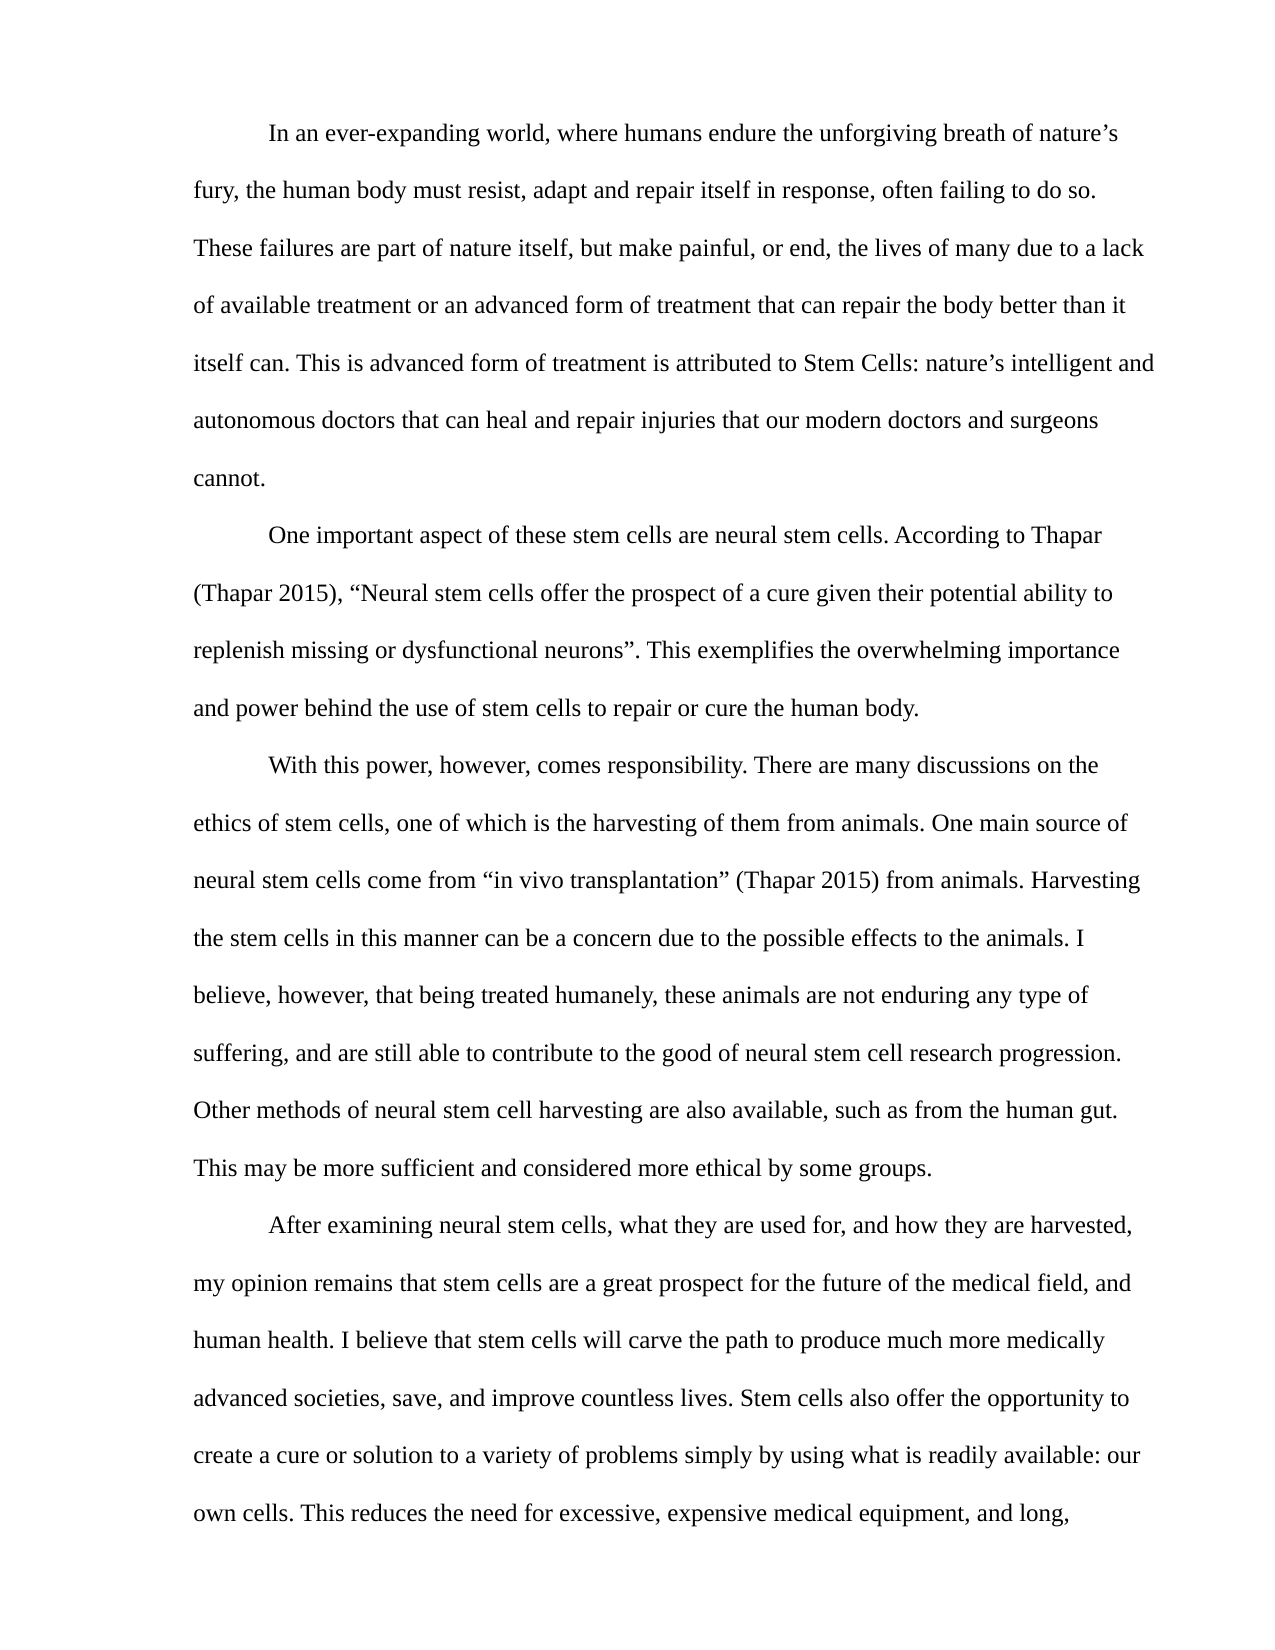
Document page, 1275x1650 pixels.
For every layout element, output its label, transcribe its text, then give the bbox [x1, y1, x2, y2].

text After examining neural stem cells, what they are used for, and how they are harvested, my opinion remains that stem cells are a great prospect for the future of the medical field, and human health. I believe that stem cells will carve the path to produce much more medically advanced societies, save, and improve countless lives. Stem cells also offer the opportunity to create a cure or solution to a variety of problems simply by using what is readily available: our own cells. This reduces the need for excessive, expensive medical equipment, and long, [193, 1211, 1157, 1527]
text With this power, however, comes responsibility. There are many discussions on the ethics of stem cells, one of which is the harvesting of them from animals. One main source of neural stem cells come from “in vivo transplantation” (Thapar 2015) from animals. Harvesting the stem cells in this manner can be a concern due to the possible effects to the animals. I believe, however, that being treated humanely, these animals are not enduring any type of suffering, and are still able to contribute to the good of neural stem cell research progression. Other methods of neural stem cell harvesting are also available, such as from the human gut. This may be more sufficient and considered more ethical by some groups. [193, 751, 1157, 1182]
text In an ever-expanding world, where humans endure the unforgiving breath of nature’s fury, the human body must resist, adapt and repair itself in response, often failing to do so. These failures are part of nature itself, but make painful, or end, the lives of many due to a lack of available treatment or an advanced form of treatment that can repair the body better than it itself can. This is advanced form of treatment is attributed to Stem Cells: nature’s intelligent and autonomous doctors that can heal and repair injuries that our modern doctors and surgeons cannot. [193, 118, 1157, 492]
text One important aspect of these stem cells are neural stem cells. According to Thapar (Thapar 2015), “Neural stem cells offer the prospect of a cure given their potential ability to replenish missing or dysfunctional neurons”. This exemplifies the overwhelming importance and power behind the use of stem cells to repair or cure the human body. [193, 521, 1157, 722]
